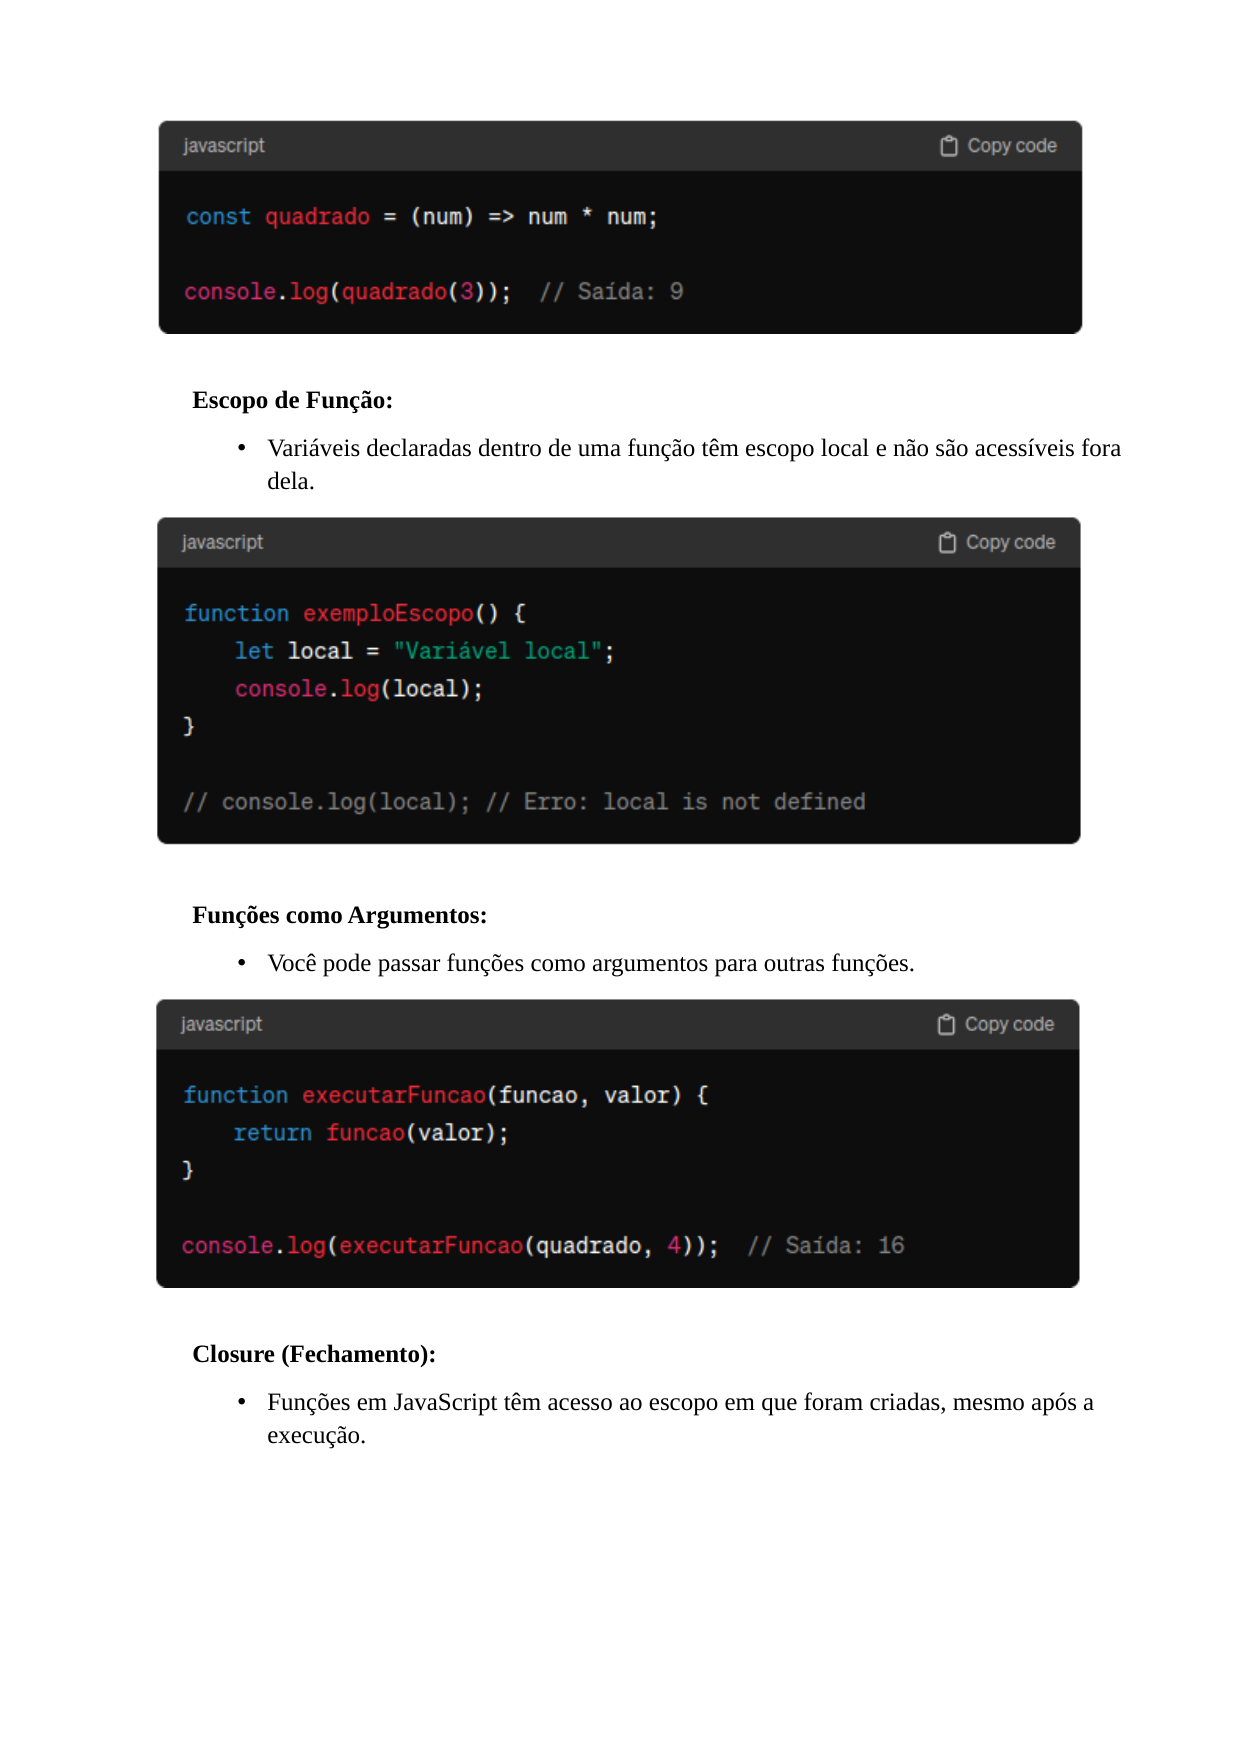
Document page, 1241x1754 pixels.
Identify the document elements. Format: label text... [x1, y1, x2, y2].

picture [156, 513, 1084, 849]
picture [156, 118, 1084, 334]
text Funções como Argumentos: [118, 900, 1122, 929]
list Funções em JavaScript têm acesso ao escopo em que foram criadas, mesmo após a execução. [237, 1387, 1122, 1449]
text Closure (Fechamento): [118, 1339, 1122, 1368]
list Variáveis declaradas dentro de uma função têm escopo local e não são acessíveis fora dela. [237, 433, 1122, 495]
text Escopo de Função: [118, 386, 1122, 414]
list Você pode passar funções como argumentos para outras funções. [237, 948, 1122, 976]
picture [155, 995, 1085, 1288]
